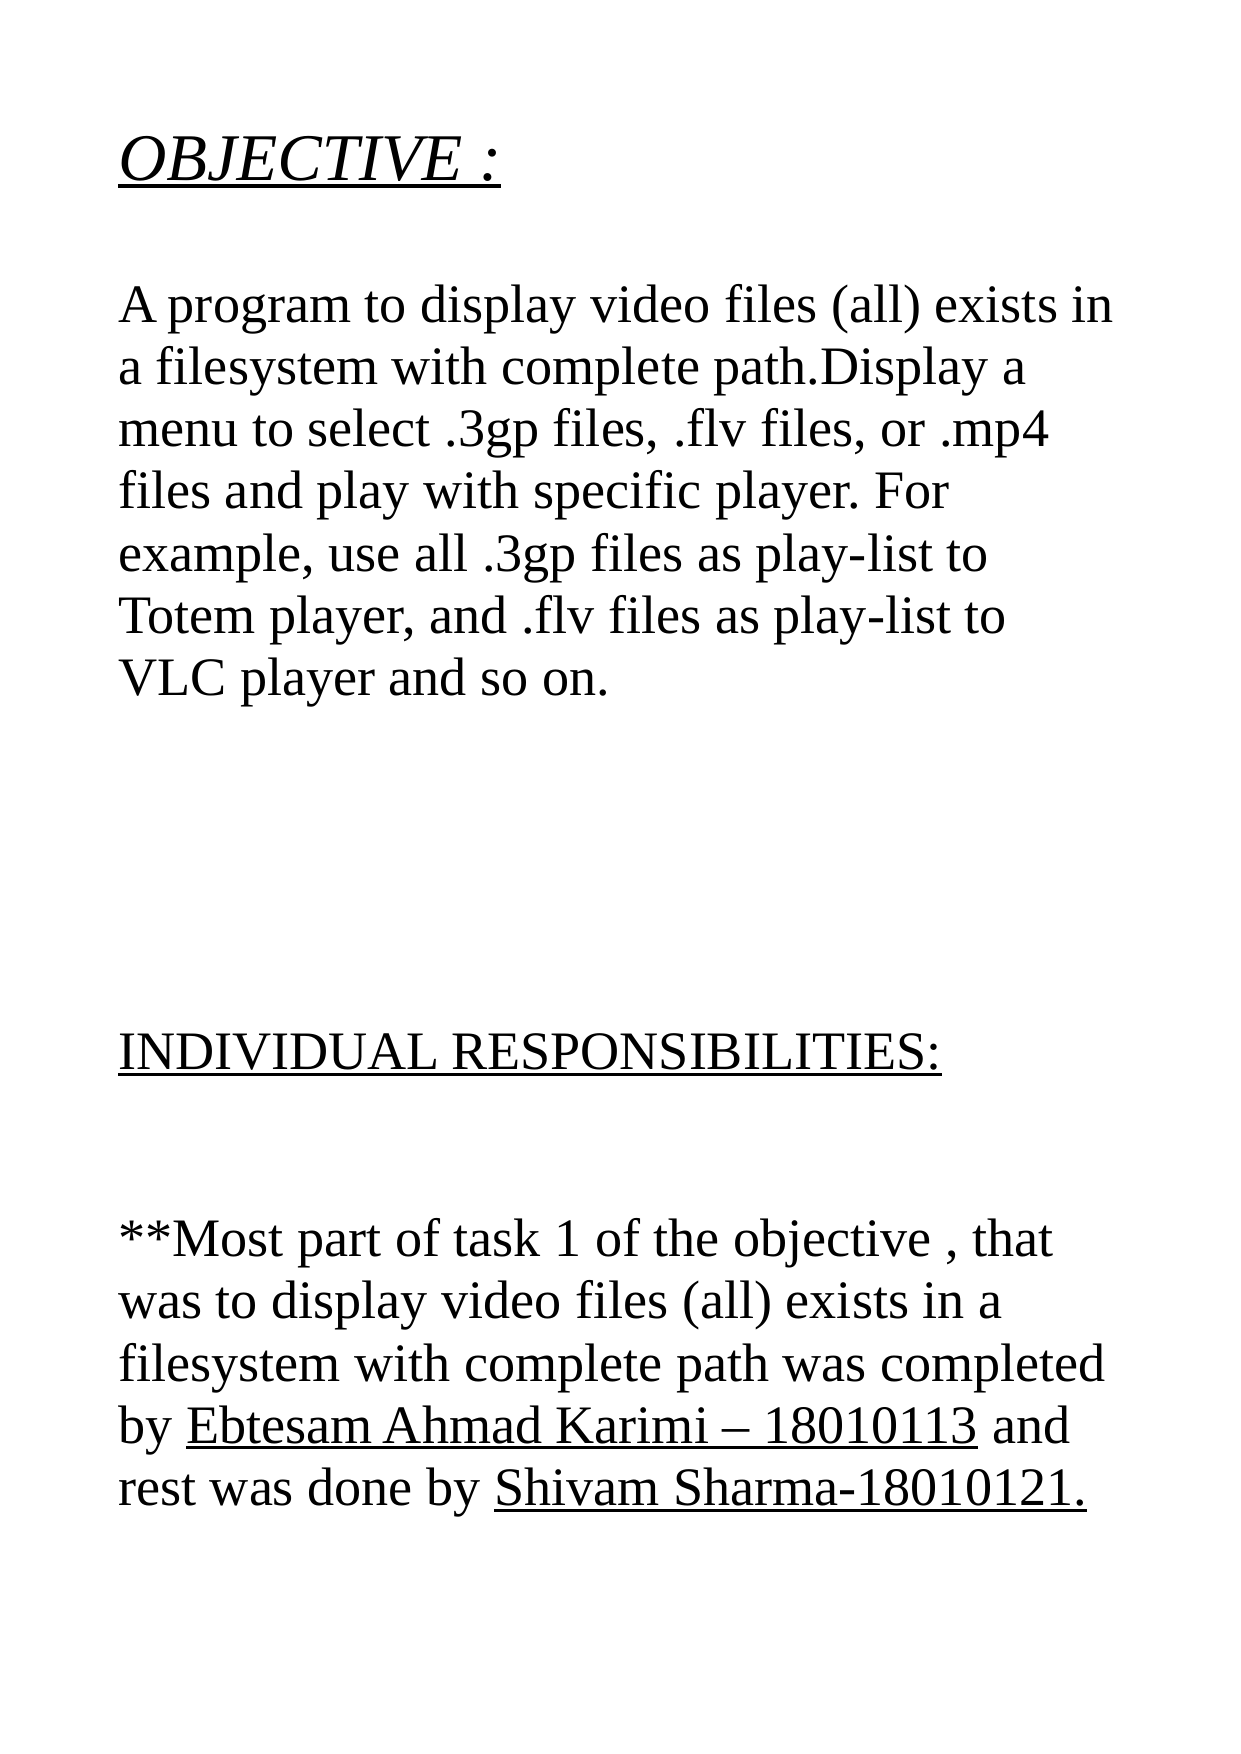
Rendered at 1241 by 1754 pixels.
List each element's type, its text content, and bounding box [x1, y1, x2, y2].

text A program to display video files (all) exists in a filesystem with complete path.Display a menu to select .3gp files, .flv files, or .mp4 files and play with specific player. For example, use all .3gp files as play-list to Totem player, and .flv files as play-list to VLC player and so on. [118, 271, 1122, 707]
text **Most part of task 1 of the objective , that was to display video files (all) exists in a filesystem with complete path was completed by Ebtesam Ahmad Karimi – 18010113 and rest was done by Shivam Sharma-18010121. [118, 1206, 1122, 1517]
text OBJECTIVE : [118, 118, 1122, 195]
text INDIVIDUAL RESPONSIBILITIES: [118, 1019, 1122, 1081]
